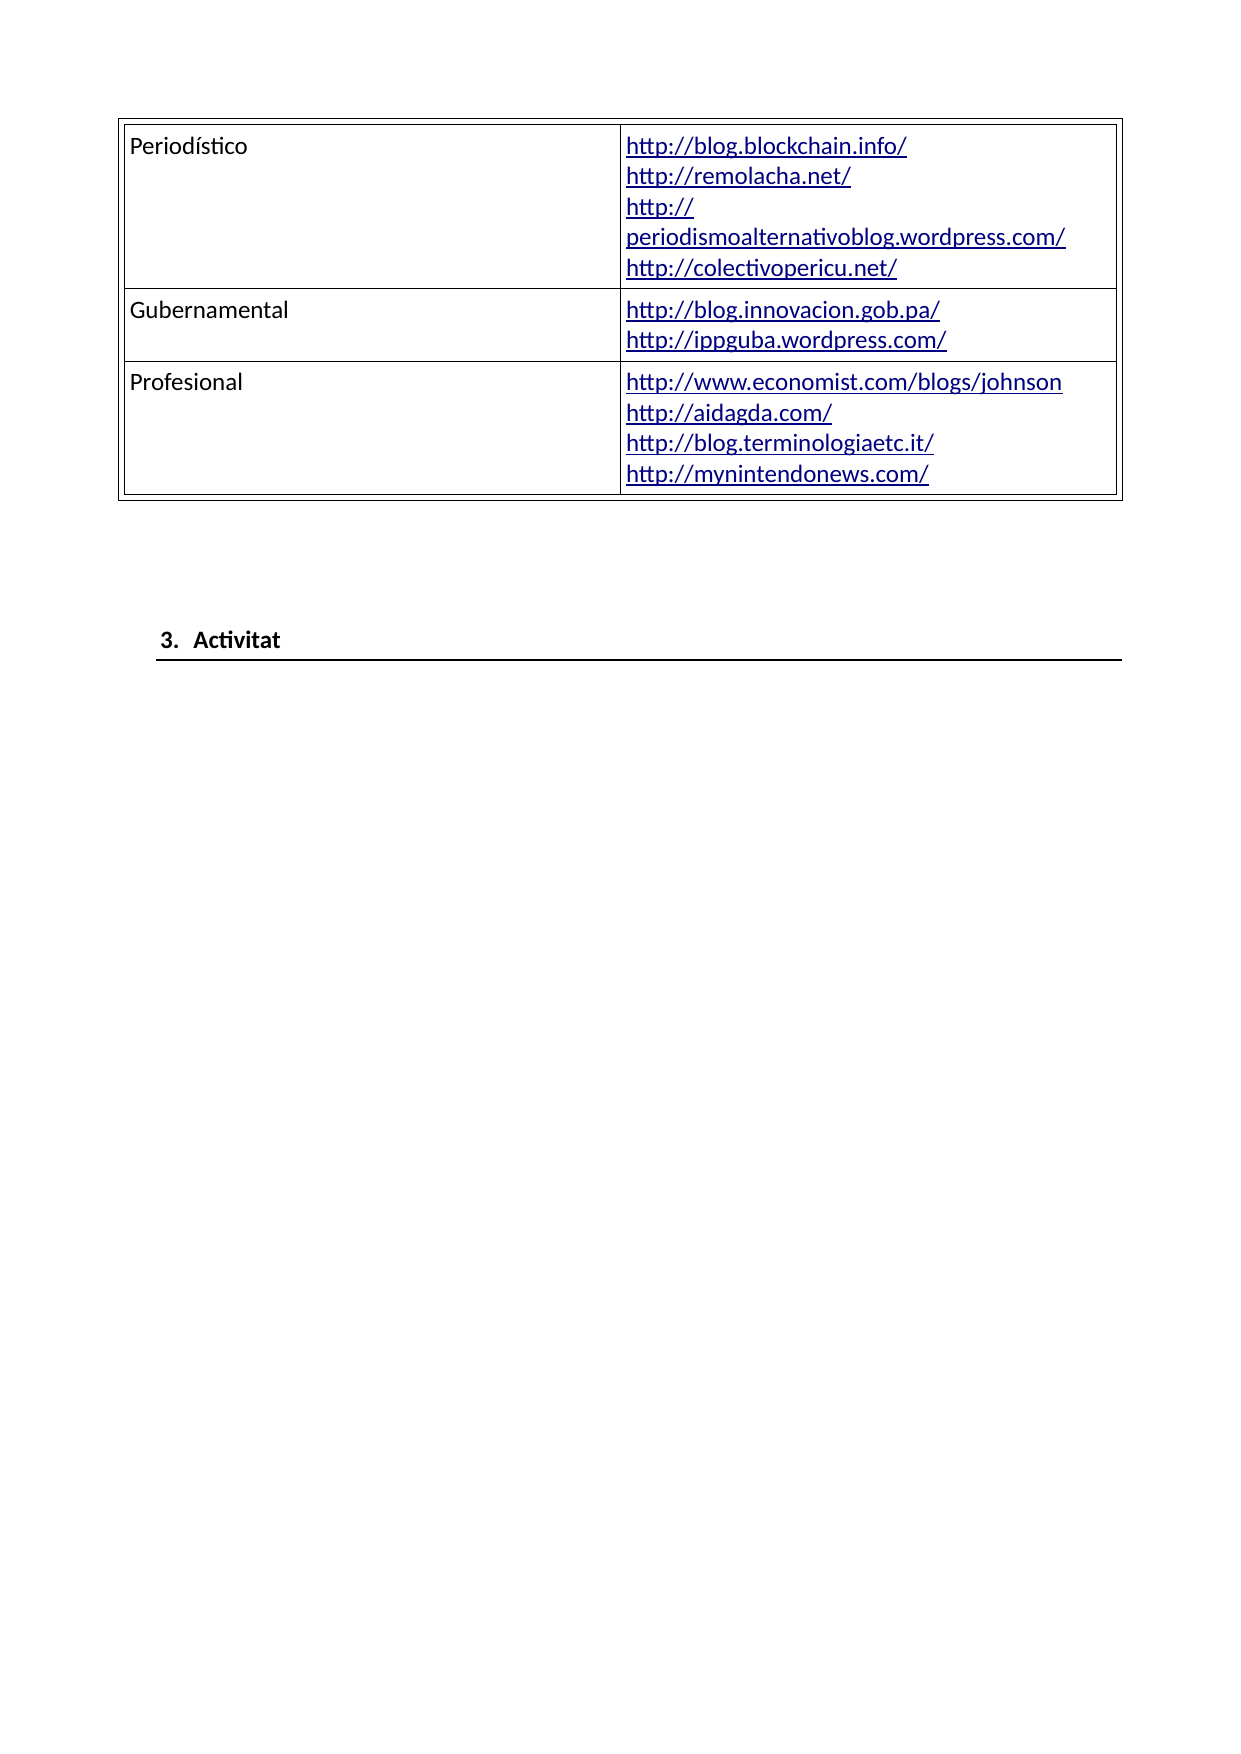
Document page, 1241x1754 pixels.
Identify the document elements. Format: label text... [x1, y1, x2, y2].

list Activitat [156, 619, 1122, 659]
table_cell Gubernamental [125, 289, 620, 361]
table_cell http://blog.innovacion.gob.pa/ http://ippguba.wordpress.com/ [621, 289, 1116, 361]
table_cell http://blog.blockchain.info/ http://remolacha.net/ http://periodismoalternativoblog.wordpress.com/ http://colectivopericu.net/ [621, 125, 1116, 288]
table_cell Profesional [125, 362, 620, 494]
table_cell http://www.economist.com/blogs/johnson http://aidagda.com/ http://blog.terminologiaetc.it/ http://mynintendonews.com/ [621, 362, 1116, 494]
table_cell Periodístico [125, 125, 620, 288]
table_header [119, 119, 1122, 500]
